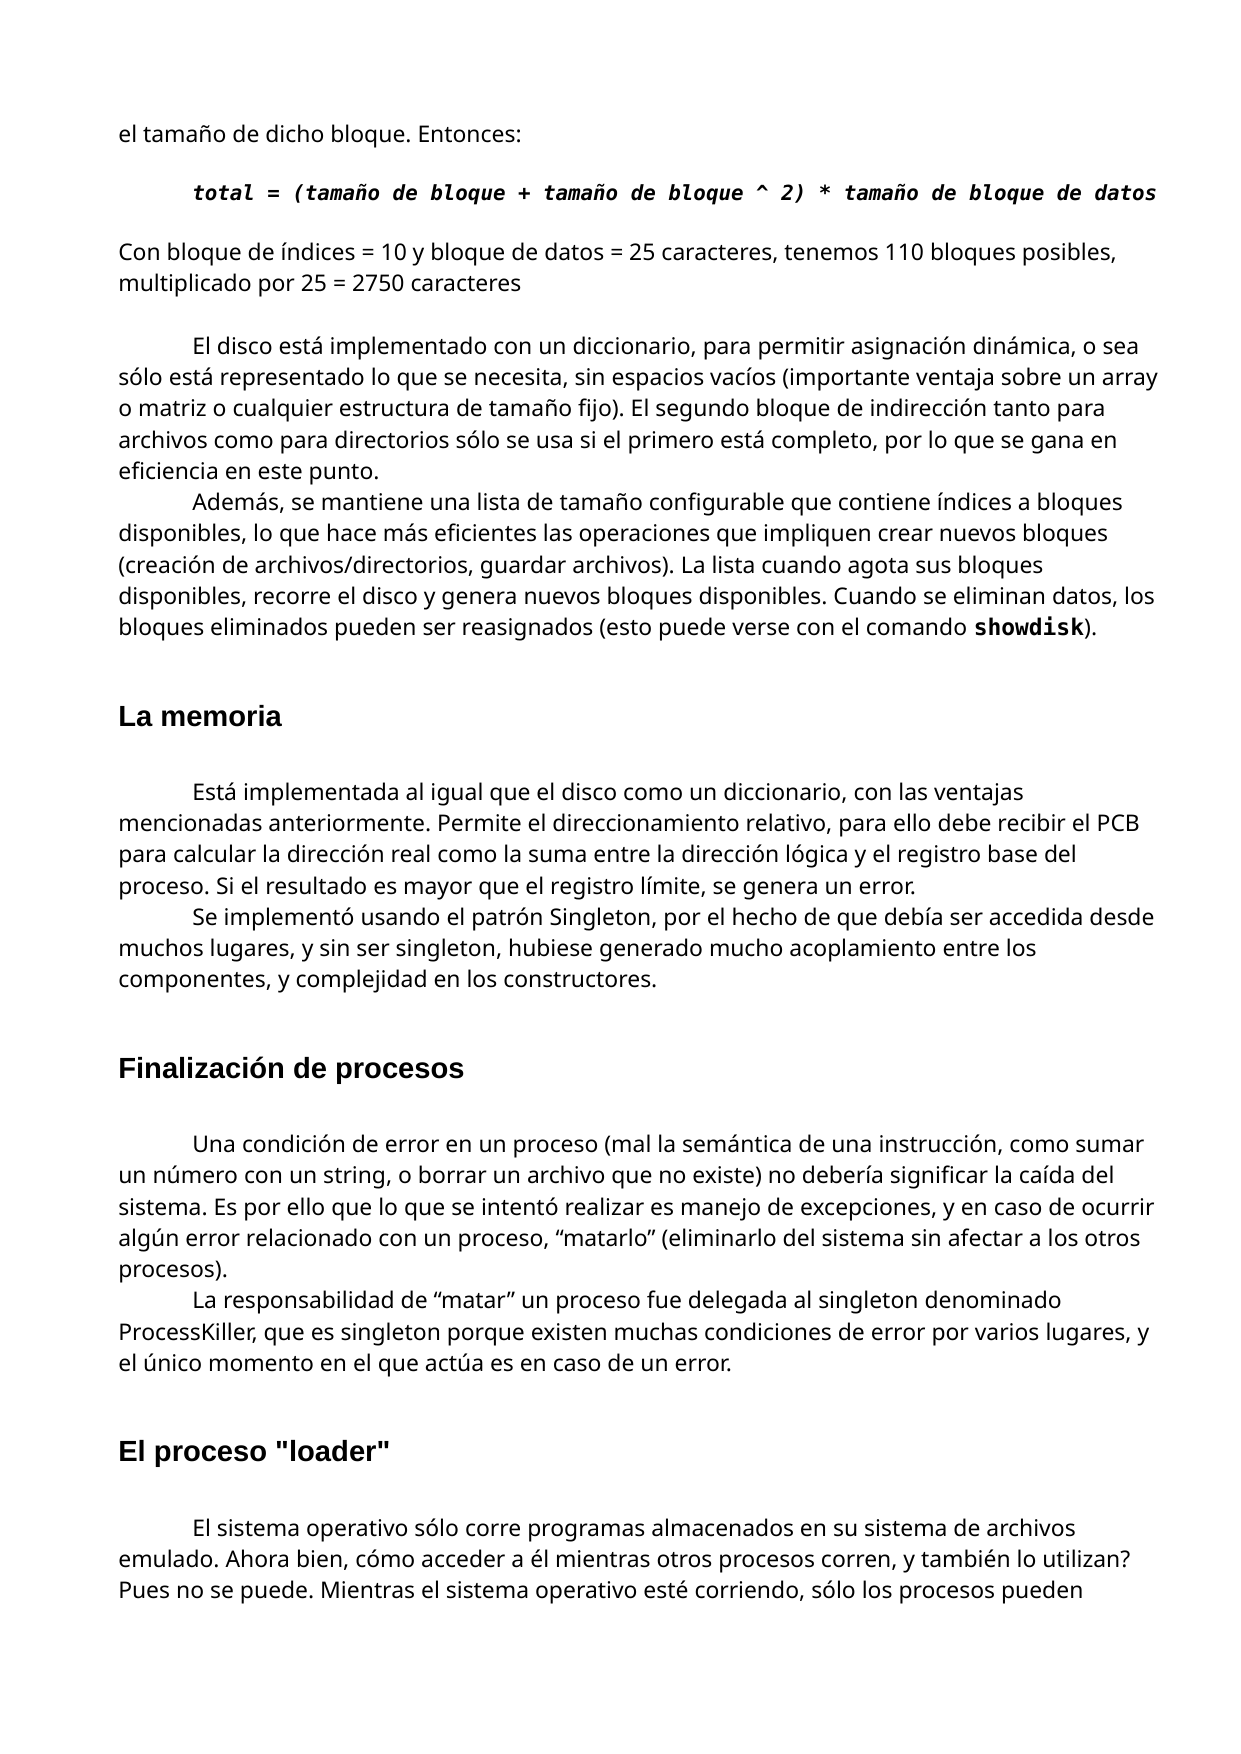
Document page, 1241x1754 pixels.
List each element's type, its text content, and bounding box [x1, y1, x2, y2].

subtitle Finalización de procesos [118, 1051, 1163, 1084]
text El disco está implementado con un diccionario, para permitir asignación dinámica, o sea sólo está representado lo que se necesita, sin espacios vacíos (importante ventaja sobre un array o matriz o cualquier estructura de tamaño fijo). El segundo bloque de indirección tanto para archivos como para directorios sólo se usa si el primero está completo, por lo que se gana en eficiencia en este punto. [118, 330, 1163, 486]
text La responsabilidad de “matar” un proceso fue delegada al singleton denominado ProcessKiller, que es singleton porque existen muchas condiciones de error por varios lugares, y el único momento en el que actúa es en caso de un error. [118, 1284, 1163, 1378]
text Se implementó usando el patrón Singleton, por el hecho de que debía ser accedida desde muchos lugares, y sin ser singleton, hubiese generado mucho acoplamiento entre los componentes, y complejidad en los constructores. [118, 901, 1163, 995]
text El sistema operativo sólo corre programas almacenados en su sistema de archivos emulado. Ahora bien, cómo acceder a él mientras otros procesos corren, y también lo utilizan? Pues no se puede. Mientras el sistema operativo esté corriendo, sólo los procesos pueden [118, 1512, 1163, 1606]
text Además, se mantiene una lista de tamaño configurable que contiene índices a bloques disponibles, lo que hace más eficientes las operaciones que impliquen crear nuevos bloques (creación de archivos/directorios, guardar archivos). La lista cuando agota sus bloques disponibles, recorre el disco y genera nuevos bloques disponibles. Cuando se eliminan datos, los bloques eliminados pueden ser reasignados (esto puede verse con el comando showdisk). [118, 486, 1163, 642]
text Con bloque de índices = 10 y bloque de datos = 25 caracteres, tenemos 110 bloques posibles, multiplicado por 25 = 2750 caracteres [118, 236, 1163, 299]
text Está implementada al igual que el disco como un diccionario, con las ventajas mencionadas anteriormente. Permite el direccionamiento relativo, para ello debe recibir el PCB para calcular la dirección real como la suma entre la dirección lógica y el registro base del proceso. Si el resultado es mayor que el registro límite, se genera un error. [118, 776, 1163, 901]
text Una condición de error en un proceso (mal la semántica de una instrucción, como sumar un número con un string, o borrar un archivo que no existe) no debería significar la caída del sistema. Es por ello que lo que se intentó realizar es manejo de excepciones, y en caso de ocurrir algún error relacionado con un proceso, “matarlo” (eliminarlo del sistema sin afectar a los otros procesos). [118, 1128, 1163, 1284]
text el tamaño de dicho bloque. Entonces: [118, 118, 1163, 149]
subtitle La memoria [118, 699, 1163, 732]
subtitle El proceso "loader" [118, 1434, 1163, 1468]
text total = (tamaño de bloque + tamaño de bloque ^ 2) * tamaño de bloque de datos [118, 181, 1163, 205]
